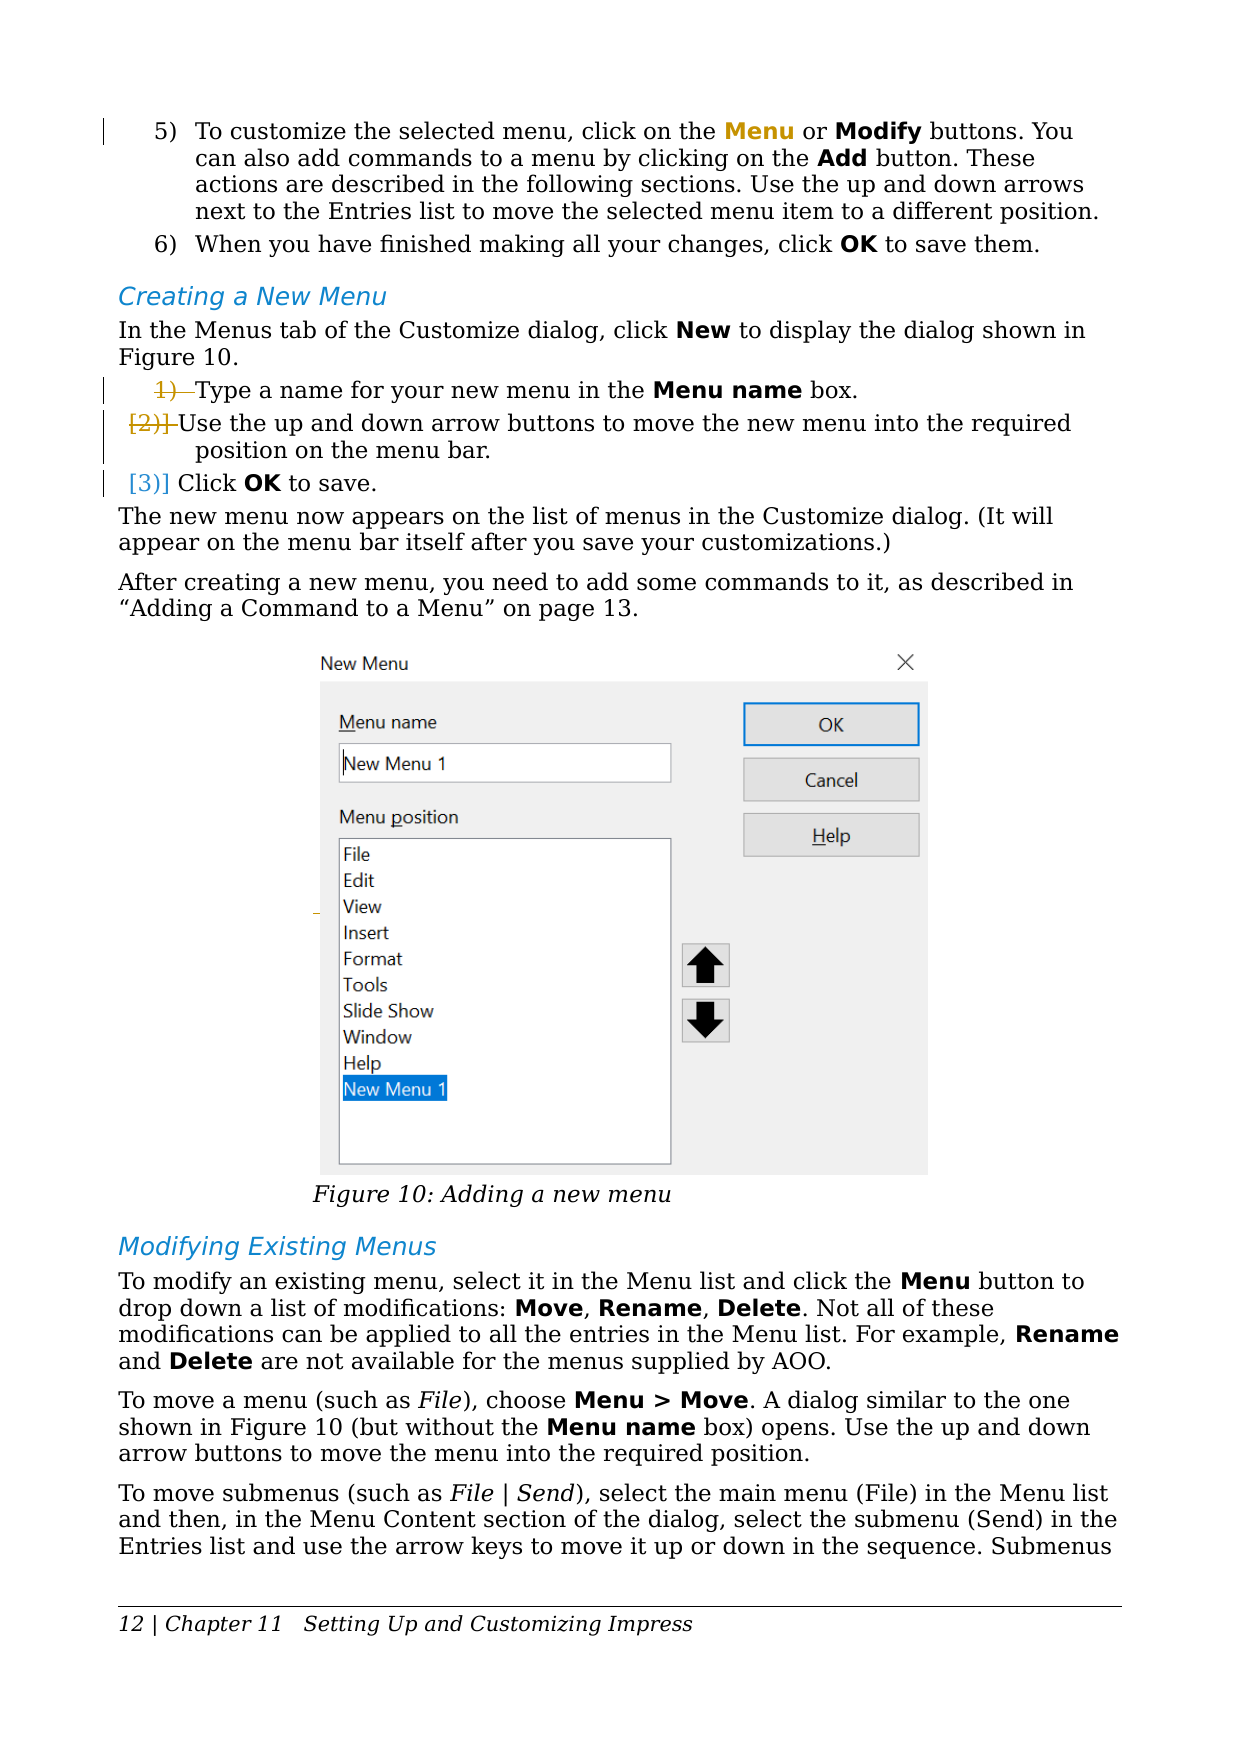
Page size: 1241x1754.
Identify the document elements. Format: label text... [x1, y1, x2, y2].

text To modify an existing menu, select it in the Menu list and click the Menu button to drop down a list of modifications: Move, Rename, Delete. Not all of these modifications can be applied to all the entries in the Menu list. For example, Rename and Delete are not available for the menus supplied by AOO. [118, 1268, 1122, 1375]
text After creating a new menu, you need to add some commands to it, as described in “Adding a Command to a Menu” on page 13. [118, 569, 1122, 622]
list In the Menus tab of the Customize dialog, click New to display the dialog shown in Figure 10. [118, 318, 1122, 371]
text To move submenus (such as File | Send), select the main menu (File) in the Menu list and then, in the Menu Content section of the dialog, select the submenu (Send) in the Entries list and use the arrow keys to move it up or down in the sequence. Submenus [118, 1480, 1122, 1560]
subtitle Creating a New Menu [118, 282, 1122, 311]
picture [320, 646, 928, 1175]
list To customize the selected menu, click on the Menu or Modify buttons. You can also add commands to a menu by clicking on the Add button. These actions are described in the following sections. Use the up and down arrows next to the Entries list to move the selected menu item to a different position. [177, 118, 1122, 225]
text To move a menu (such as File), choose Menu > Move. A dialog similar to the one shown in Figure 10 (but without the Menu name box) opens. Use the up and down arrow buttons to move the menu into the required position. [118, 1387, 1122, 1467]
subtitle Modifying Existing Menus [118, 1232, 1122, 1262]
list When you have finished making all your changes, click OK to save them. [177, 231, 1122, 258]
list Type a name for your new menu in the Menu name box.Use the up and down arrow buttons to move the new menu into the required position on the menu bar.Click OK to save. [177, 377, 1122, 404]
text Figure 10: Adding a new menu [313, 1182, 927, 1208]
text The new menu now appears on the list of menus in the Customize dialog. (It will appear on the menu bar itself after you save your customizations.) [118, 503, 1122, 556]
